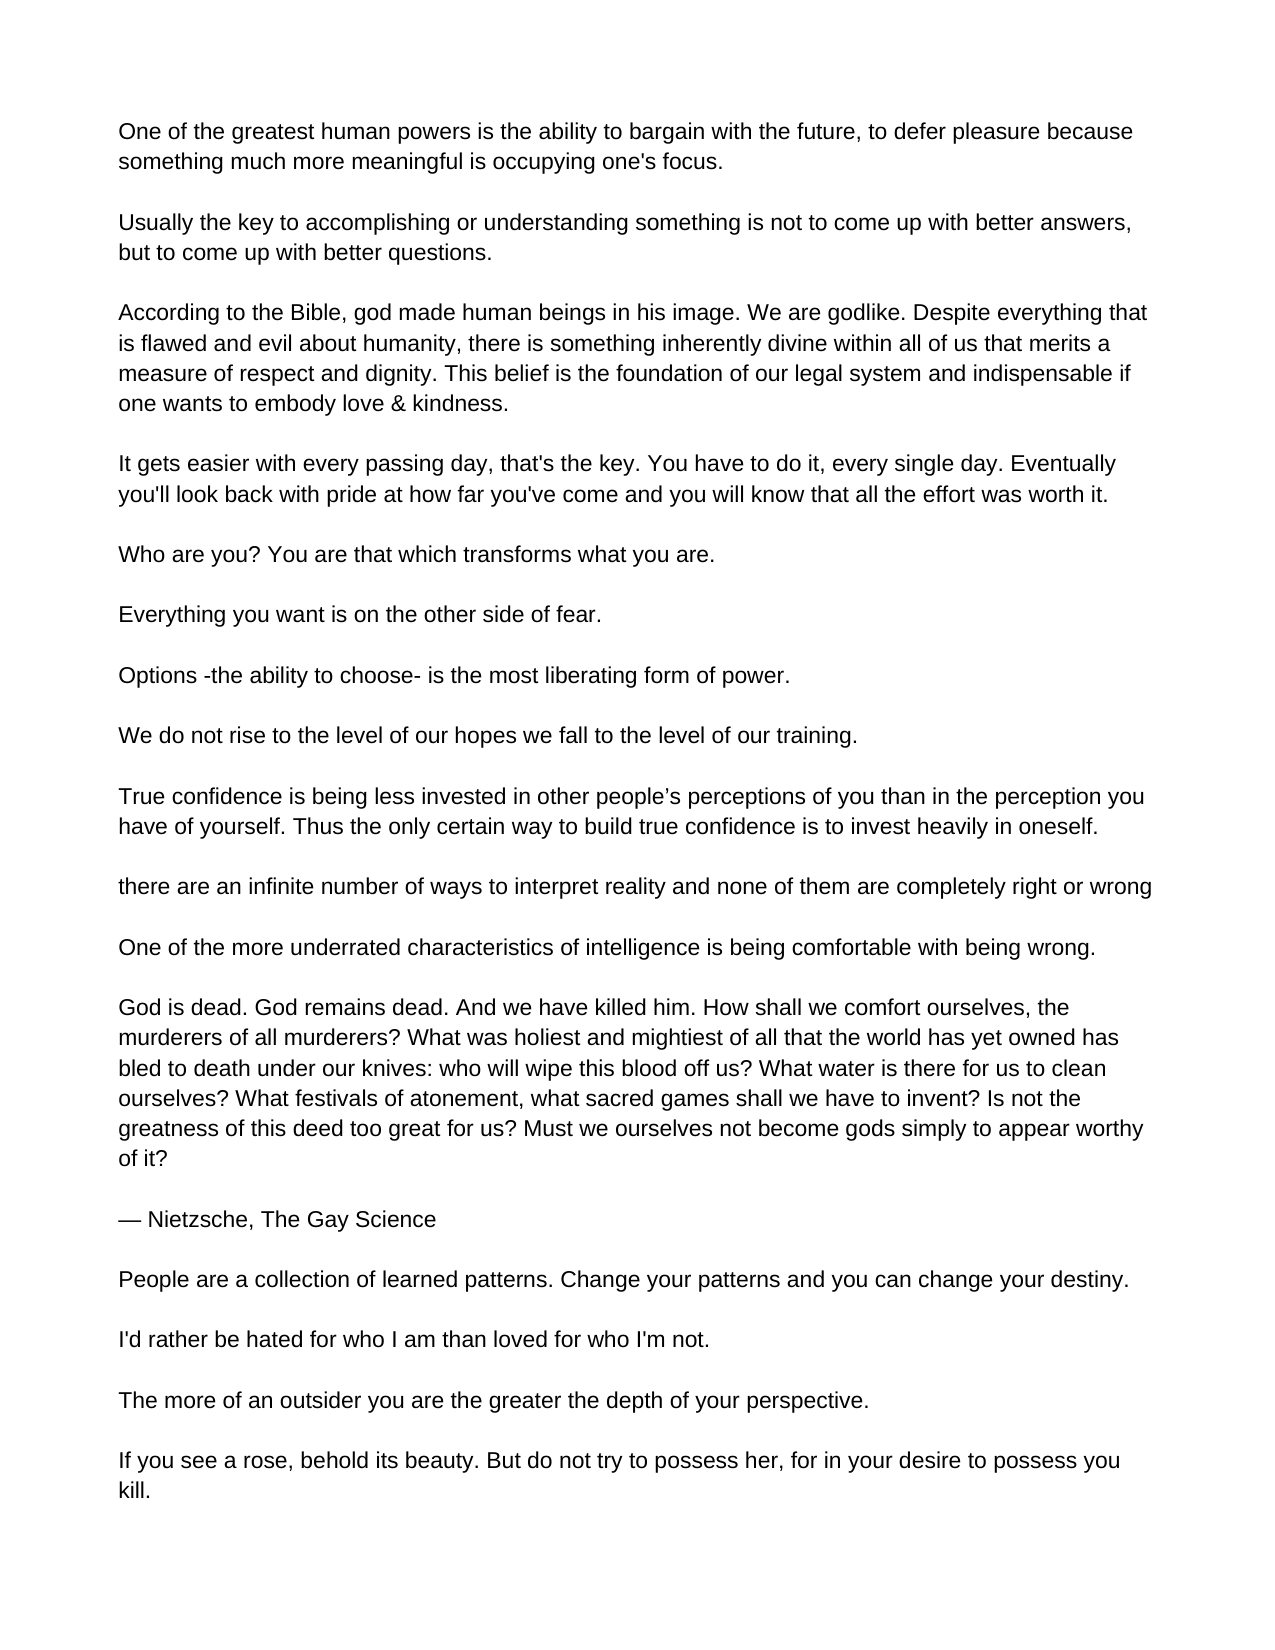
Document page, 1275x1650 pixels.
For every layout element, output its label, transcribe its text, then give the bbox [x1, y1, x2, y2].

text I'd rather be hated for who I am than loved for who I'm not. [118, 1326, 1157, 1353]
text Who are you? You are that which transforms what you are. [118, 541, 1157, 567]
text According to the Bible, god made human beings in his image. We are godlike. Despite everything that is flawed and evil about humanity, there is something inherently divine within all of us that merits a measure of respect and dignity. This belief is the foundation of our legal system and indispensable if one wants to embody love & kindness. [118, 299, 1157, 416]
text If you see a rose, behold its beauty. But do not try to possess her, for in your desire to possess you kill. [118, 1447, 1157, 1504]
text — Nietzsche, The Gay Science [118, 1206, 1157, 1232]
text Usually the key to accomplishing or understanding something is not to come up with better answers, but to come up with better questions. [118, 209, 1157, 265]
text there are an infinite number of ways to interpret reality and none of them are completely right or wrong [118, 873, 1157, 900]
text God is dead. God remains dead. And we have killed him. How shall we comfort ourselves, the murderers of all murderers? What was holiest and mightiest of all that the world has yet owned has bled to death under our knives: who will wipe this blood off us? What water is there for us to clean ourselves? What festivals of atonement, what sacred games shall we have to invent? Is not the greatness of this deed too great for us? Must we ourselves not become gods simply to appear worthy of it? [118, 994, 1157, 1172]
text One of the more underrated characteristics of intelligence is being comfortable with being wrong. [118, 934, 1157, 960]
text Options -the ability to choose- is the most liberating form of power. [118, 662, 1157, 688]
text Everything you want is on the other side of fear. [118, 601, 1157, 628]
text It gets easier with every passing day, that's the key. You have to do it, every single day. Eventually you'll look back with pride at how far you've come and you will know that all the effort was worth it. [118, 450, 1157, 507]
text One of the greatest human powers is the ability to bargain with the future, to defer pleasure because something much more meaningful is occupying one's focus. [118, 118, 1157, 175]
text True confidence is being less invested in other people’s perceptions of you than in the perception you have of yourself. Thus the only certain way to build true confidence is to invest heavily in oneself. [118, 783, 1157, 839]
text People are a collection of learned patterns. Change your patterns and you can change your destiny. [118, 1266, 1157, 1292]
text The more of an outsider you are the greater the depth of your perspective. [118, 1387, 1157, 1413]
text We do not rise to the level of our hopes we fall to the level of our training. [118, 722, 1157, 749]
